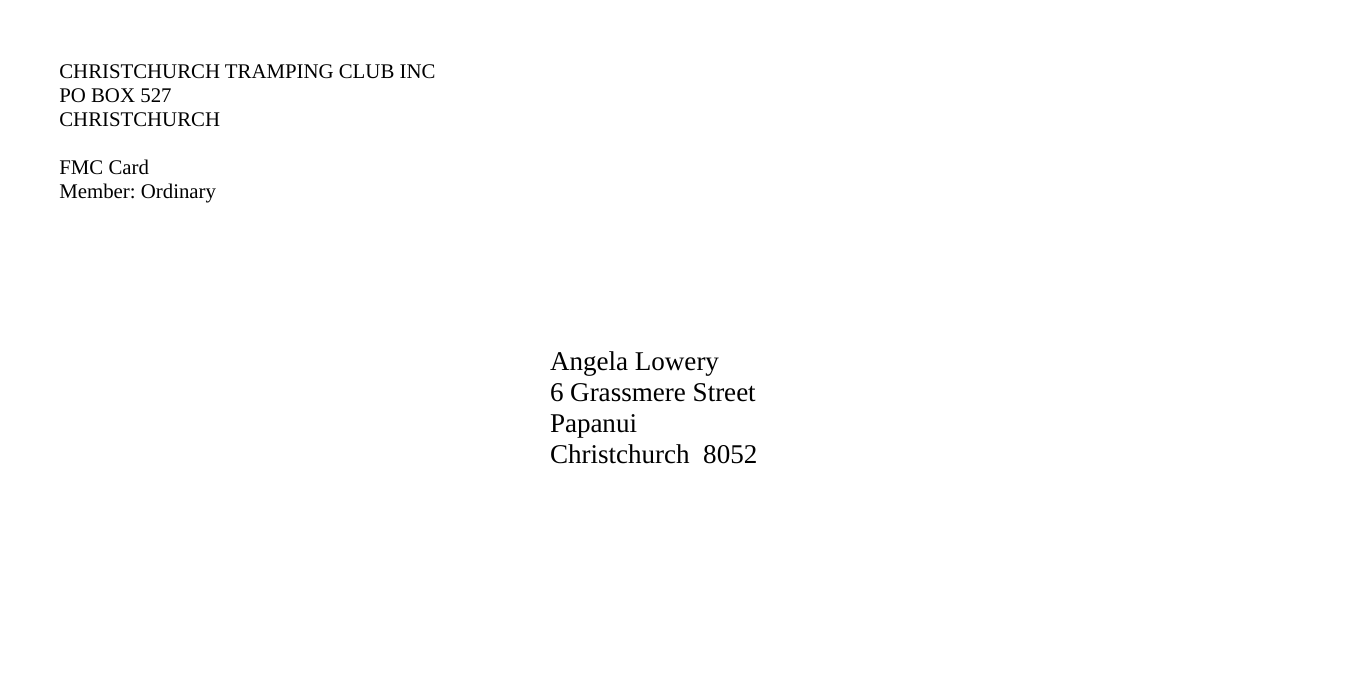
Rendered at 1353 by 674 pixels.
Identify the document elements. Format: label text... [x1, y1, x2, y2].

text PO BOX 527 [59, 83, 1293, 107]
text Angela Lowery [550, 345, 1293, 376]
text FMC Card [59, 155, 1293, 179]
text Papanui [550, 407, 1293, 438]
text Member: Ordinary [59, 179, 1293, 203]
text CHRISTCHURCH TRAMPING CLUB INC [59, 59, 1293, 83]
text 6 Grassmere Street [550, 376, 1293, 407]
text CHRISTCHURCH [59, 107, 1293, 131]
text Christchurch 8052 [550, 438, 1293, 469]
